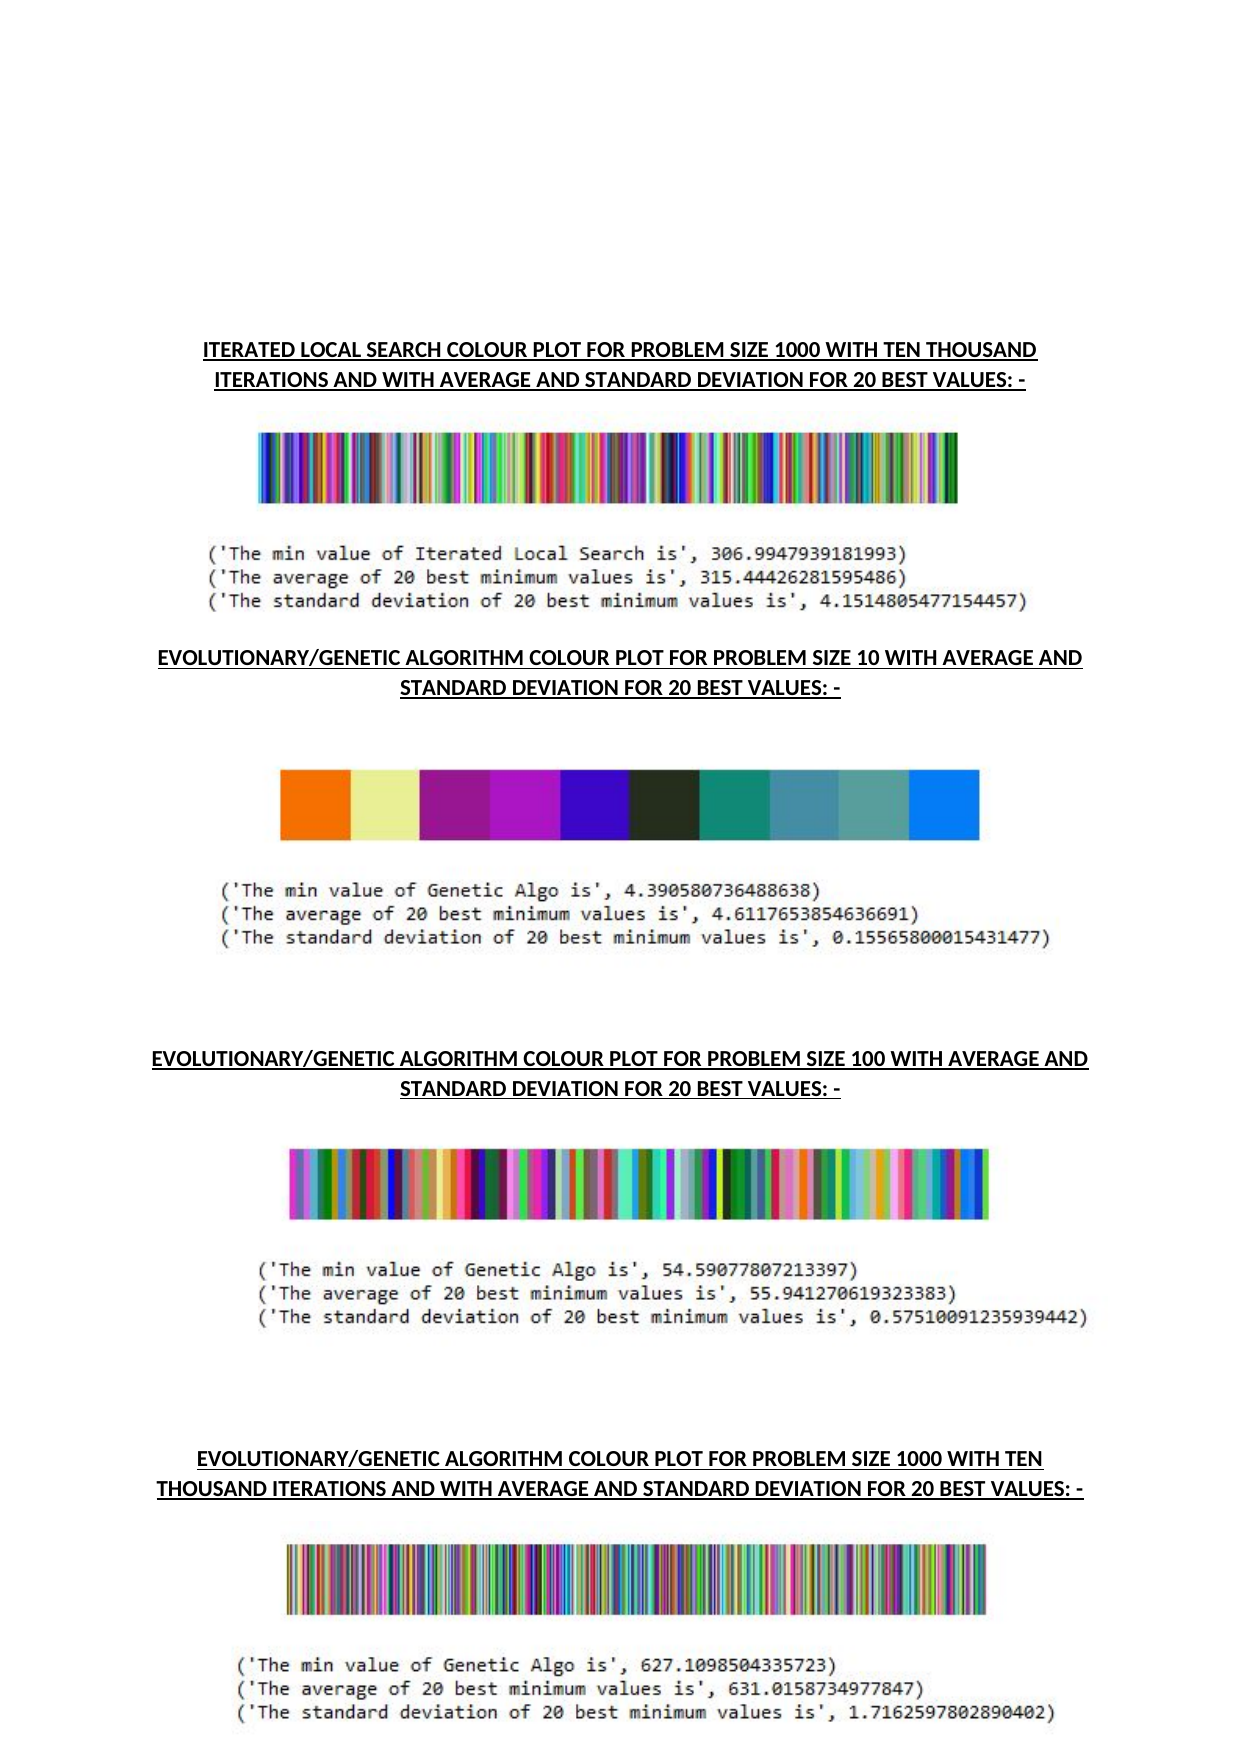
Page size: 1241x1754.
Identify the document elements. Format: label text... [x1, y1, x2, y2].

text EVOLUTIONARY/GENETIC ALGORITHM COLOUR PLOT FOR PROBLEM SIZE 1000 WITH TEN THOUSAND ITERATIONS AND WITH AVERAGE AND STANDARD DEVIATION FOR 20 BEST VALUES: - [150, 1444, 1090, 1502]
text ITERATED LOCAL SEARCH COLOUR PLOT FOR PROBLEM SIZE 1000 WITH TEN THOUSAND ITERATIONS AND WITH AVERAGE AND STANDARD DEVIATION FOR 20 BEST VALUES: - [150, 335, 1090, 393]
text EVOLUTIONARY/GENETIC ALGORITHM COLOUR PLOT FOR PROBLEM SIZE 10 WITH AVERAGE AND STANDARD DEVIATION FOR 20 BEST VALUES: - [150, 643, 1090, 701]
text EVOLUTIONARY/GENETIC ALGORITHM COLOUR PLOT FOR PROBLEM SIZE 100 WITH AVERAGE AND STANDARD DEVIATION FOR 20 BEST VALUES: - [150, 1044, 1090, 1102]
